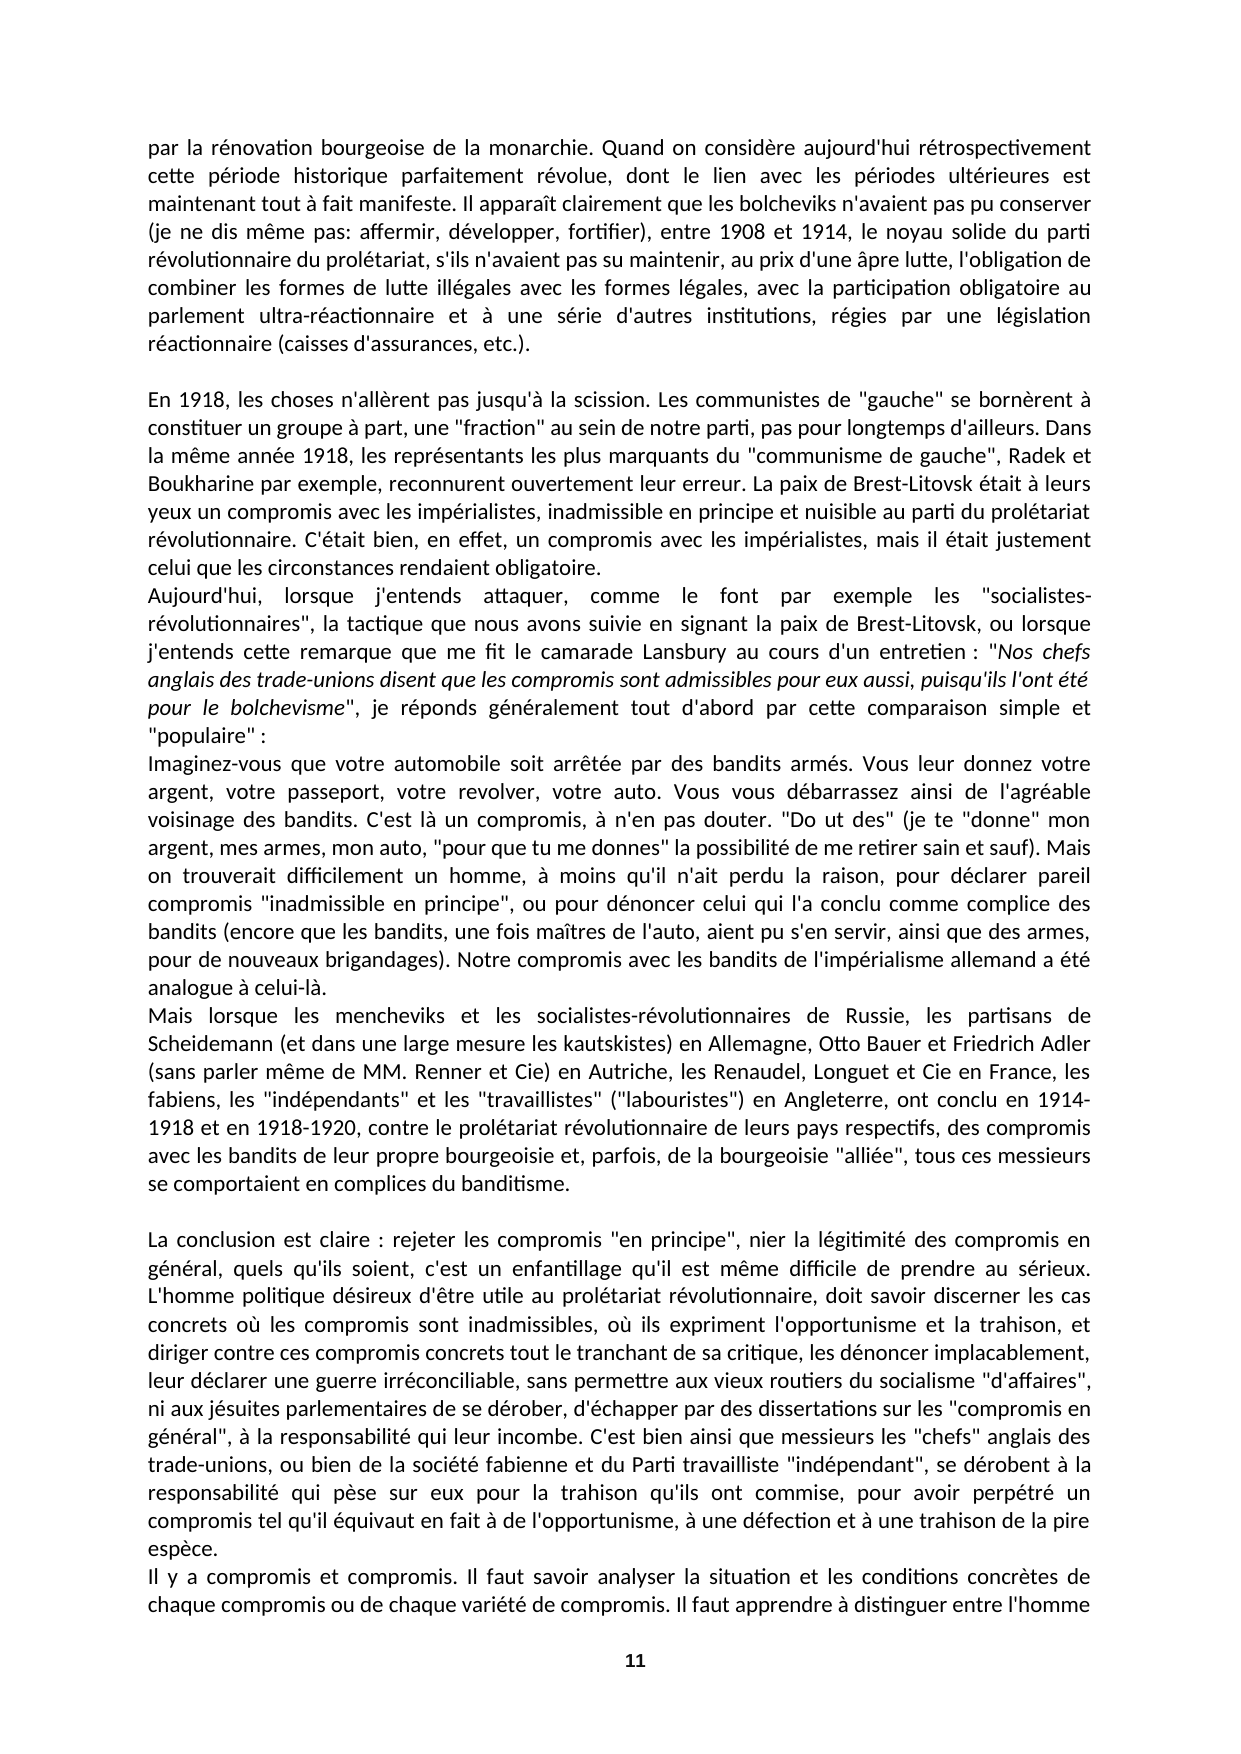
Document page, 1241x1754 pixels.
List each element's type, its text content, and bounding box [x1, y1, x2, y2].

text Il y a compromis et compromis. Il faut savoir analyser la situation et les conditions concrètes de chaque compromis ou de chaque variété de compromis. Il faut apprendre à distinguer entre l'homme [148, 1562, 1093, 1618]
text La conclusion est claire : rejeter les compromis "en principe", nier la légitimité des compromis en général, quels qu'ils soient, c'est un enfantillage qu'il est même difficile de prendre au sérieux. L'homme politique désireux d'être utile au prolétariat révolutionnaire, doit savoir discerner les cas concrets où les compromis sont inadmissibles, où ils expriment l'opportunisme et la trahison, et diriger contre ces compromis concrets tout le tranchant de sa critique, les dénoncer implacablement, leur déclarer une guerre irréconciliable, sans permettre aux vieux routiers du socialisme "d'affaires", ni aux jésuites parlementaires de se dérober, d'échapper par des dissertations sur les "compromis en général", à la responsabilité qui leur incombe. C'est bien ainsi que messieurs les "chefs" anglais des trade-unions, ou bien de la société fabienne et du Parti travailliste "indépendant", se dérobent à la responsabilité qui pèse sur eux pour la trahison qu'ils ont commise, pour avoir perpétré un compromis tel qu'il équivaut en fait à de l'opportunisme, à une défection et à une trahison de la pire espèce. [148, 1198, 1093, 1562]
text par la rénovation bourgeoise de la monarchie. Quand on considère aujourd'hui rétrospectivement cette période historique parfaitement révolue, dont le lien avec les périodes ultérieures est maintenant tout à fait manifeste. Il apparaît clairement que les bolcheviks n'avaient pas pu conserver (je ne dis même pas: affermir, développer, fortifier), entre 1908 et 1914, le noyau solide du parti révolutionnaire du prolétariat, s'ils n'avaient pas su maintenir, au prix d'une âpre lutte, l'obligation de combiner les formes de lutte illégales avec les formes légales, avec la participation obligatoire au parlement ultra-réactionnaire et à une série d'autres institutions, régies par une législation réactionnaire (caisses d'assurances, etc.). [148, 133, 1093, 357]
text Imaginez-vous que votre automobile soit arrêtée par des bandits armés. Vous leur donnez votre argent, votre passeport, votre revolver, votre auto. Vous vous débarrassez ainsi de l'agréable voisinage des bandits. C'est là un compromis, à n'en pas douter. "Do ut des" (je te "donne" mon argent, mes armes, mon auto, "pour que tu me donnes" la possibilité de me retirer sain et sauf). Mais on trouverait difficilement un homme, à moins qu'il n'ait perdu la raison, pour déclarer pareil compromis "inadmissible en principe", ou pour dénoncer celui qui l'a conclu comme complice des bandits (encore que les bandits, une fois maîtres de l'auto, aient pu s'en servir, ainsi que des armes, pour de nouveaux brigandages). Notre compromis avec les bandits de l'impérialisme allemand a été analogue à celui-là. [148, 749, 1093, 1001]
text Mais lorsque les mencheviks et les socialistes-révolutionnaires de Russie, les partisans de Scheidemann (et dans une large mesure les kautskistes) en Allemagne, Otto Bauer et Friedrich Adler (sans parler même de MM. Renner et Cie) en Autriche, les Renaudel, Longuet et Cie en France, les fabiens, les "indépendants" et les "travaillistes" ("labouristes") en Angleterre, ont conclu en 1914-1918 et en 1918-1920, contre le prolétariat révolutionnaire de leurs pays respectifs, des compromis avec les bandits de leur propre bourgeoisie et, parfois, de la bourgeoisie "alliée", tous ces messieurs se comportaient en complices du banditisme. [148, 1001, 1093, 1198]
text En 1918, les choses n'allèrent pas jusqu'à la scission. Les communistes de "gauche" se bornèrent à constituer un groupe à part, une "fraction" au sein de notre parti, pas pour longtemps d'ailleurs. Dans la même année 1918, les représentants les plus marquants du "communisme de gauche", Radek et Boukharine par exemple, reconnurent ouvertement leur erreur. La paix de Brest-Litovsk était à leurs yeux un compromis avec les impérialistes, inadmissible en principe et nuisible au parti du prolétariat révolutionnaire. C'était bien, en effet, un compromis avec les impérialistes, mais il était justement celui que les circonstances rendaient obligatoire. [148, 385, 1093, 581]
text Aujourd'hui, lorsque j'entends attaquer, comme le font par exemple les "socialistes-révolutionnaires", la tactique que nous avons suivie en signant la paix de Brest-Litovsk, ou lorsque j'entends cette remarque que me fit le camarade Lansbury au cours d'un entretien : "Nos chefs anglais des trade-unions disent que les compromis sont admissibles pour eux aussi, puisqu'ils l'ont été pour le bolchevisme", je réponds généralement tout d'abord par cette comparaison simple et "populaire" : [148, 581, 1093, 749]
